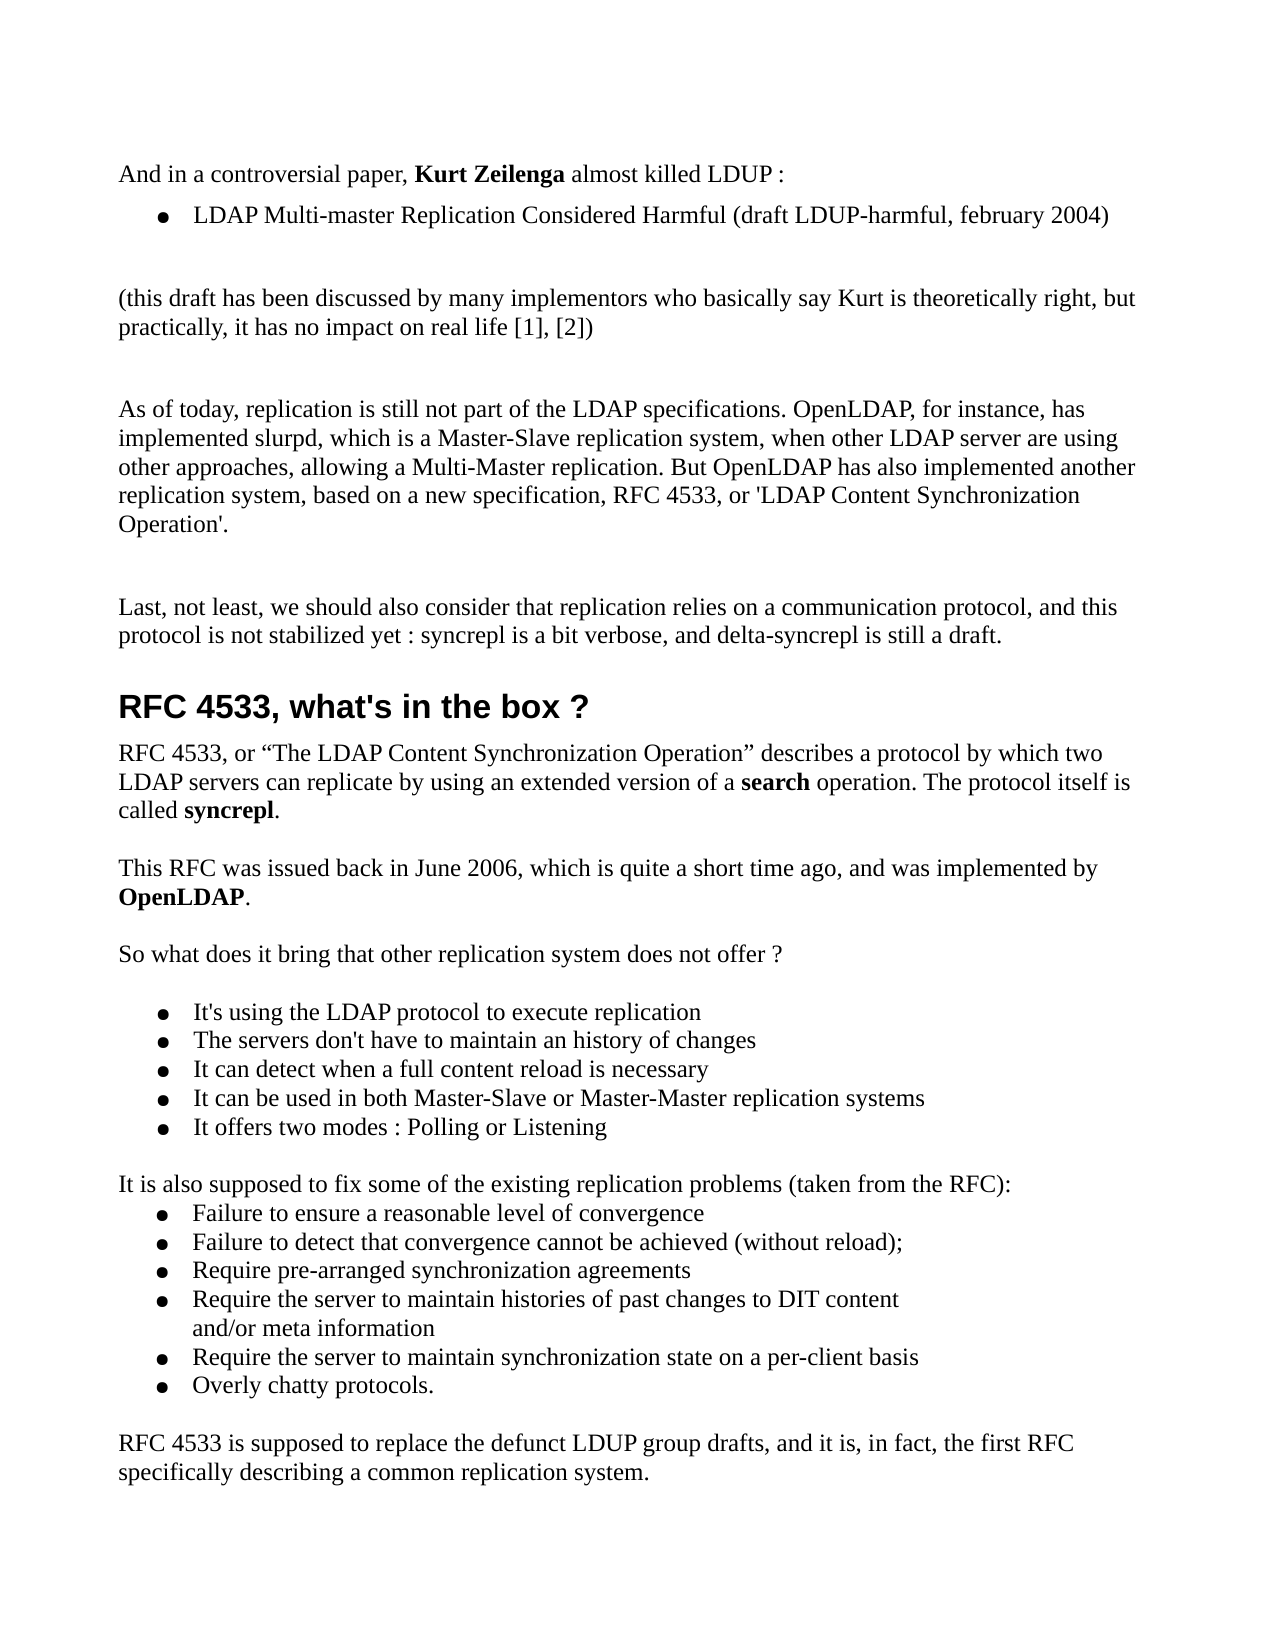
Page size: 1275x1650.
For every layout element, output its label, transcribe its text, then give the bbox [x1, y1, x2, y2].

list Failure to ensure a reasonable level of convergence [154, 1198, 1157, 1227]
list Overly chatty protocols. [154, 1371, 1157, 1399]
list Require the server to maintain histories of past changes to DIT content [154, 1284, 1157, 1313]
text It is also supposed to fix some of the existing replication problems (taken from the RFC): [118, 1169, 1157, 1198]
list It's using the LDAP protocol to execute replication [156, 997, 1157, 1026]
list Failure to detect that convergence cannot be achieved (without reload); [154, 1227, 1157, 1256]
text RFC 4533 is supposed to replace the defunct LDUP group drafts, and it is, in fact, the first RFC specifically describing a common replication system. [118, 1428, 1157, 1486]
text (this draft has been discussed by many implementors who basically say Kurt is theoretically right, but practically, it has no impact on real life [1], [2]) [118, 283, 1157, 341]
text As of today, replication is still not part of the LDAP specifications. OpenLDAP, for instance, has implemented slurpd, which is a Master-Slave replication system, when other LDAP server are using other approaches, allowing a Multi-Master replication. But OpenLDAP has also implemented another replication system, based on a new specification, RFC 4533, or 'LDAP Content Synchronization Operation'. [118, 394, 1157, 538]
text And in a controversial paper, Kurt Zeilenga almost killed LDUP : [118, 159, 1157, 188]
list LDAP Multi-master Replication Considered Harmful (draft LDUP-harmful, february 2004) [156, 201, 1157, 229]
subtitle RFC 4533, what's in the box ? [118, 687, 1157, 726]
list It can detect when a full content reload is necessary [156, 1054, 1157, 1083]
text This RFC was issued back in June 2006, which is quite a short time ago, and was implemented by OpenLDAP. [118, 853, 1157, 911]
list It can be used in both Master-Slave or Master-Master replication systems [156, 1083, 1157, 1112]
list Require the server to maintain synchronization state on a per-client basis [154, 1342, 1157, 1371]
list It offers two modes : Polling or Listening [156, 1112, 1157, 1141]
text Last, not least, we should also consider that replication relies on a communication protocol, and this protocol is not stabilized yet : syncrepl is a bit verbose, and delta-syncrepl is still a draft. [118, 592, 1157, 649]
text RFC 4533, or “The LDAP Content Synchronization Operation” describes a protocol by which two LDAP servers can replicate by using an extended version of a search operation. The protocol itself is called syncrepl. [118, 738, 1157, 824]
list and/or meta information [154, 1313, 1157, 1342]
text So what does it bring that other replication system does not offer ? [118, 939, 1157, 968]
list The servers don't have to maintain an history of changes [156, 1026, 1157, 1054]
list Require pre-arranged synchronization agreements [154, 1256, 1157, 1284]
